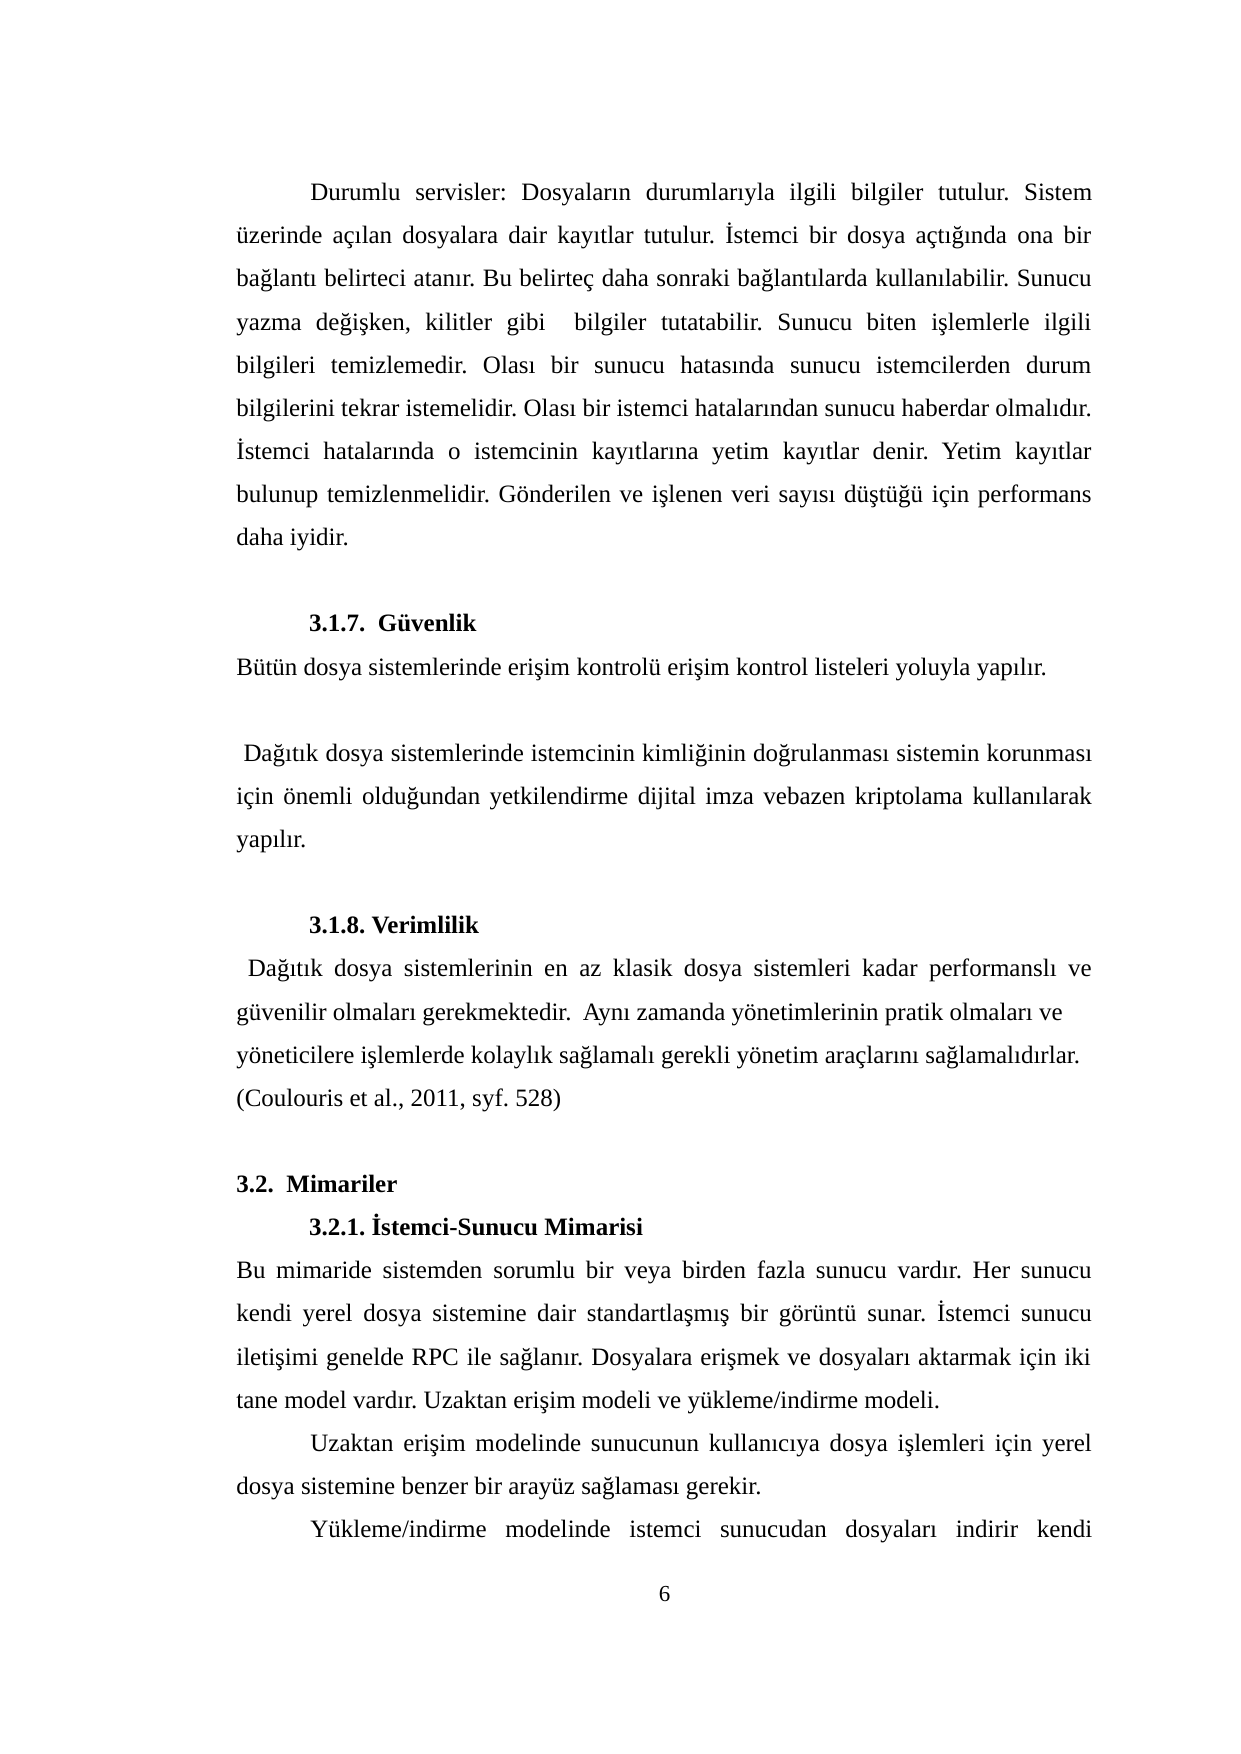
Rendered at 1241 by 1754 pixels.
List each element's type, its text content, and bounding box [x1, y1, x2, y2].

text (Coulouris et al., 2011, syf. 528) [236, 1083, 1093, 1112]
subtitle Verimlilik [309, 910, 1093, 939]
text Bu mimaride sistemden sorumlu bir veya birden fazla sunucu vardır. Her sunucu kendi yerel dosya sistemine dair standartlaşmış bir görüntü sunar. İstemci sunucu iletişimi genelde RPC ile sağlanır. Dosyalara erişmek ve dosyaları aktarmak için iki tane model vardır. Uzaktan erişim modeli ve yükleme/indirme modeli. [236, 1255, 1093, 1413]
text Bütün dosya sistemlerinde erişim kontrolü erişim kontrol listeleri yoluyla yapılır. [236, 652, 1093, 680]
text Uzaktan erişim modelinde sunucunun kullanıcıya dosya işlemleri için yerel dosya sistemine benzer bir arayüz sağlaması gerekir. [236, 1428, 1093, 1500]
subtitle Mimariler [236, 1169, 1093, 1198]
text Dağıtık dosya sistemlerinde istemcinin kimliğinin doğrulanması sistemin korunması için önemli olduğundan yetkilendirme dijital imza vebazen kriptolama kullanılarak yapılır. [236, 738, 1093, 853]
subtitle Güvenlik [309, 608, 1093, 637]
text Durumlu servisler: Dosyaların durumlarıyla ilgili bilgiler tutulur. Sistem üzerinde açılan dosyalara dair kayıtlar tutulur. İstemci bir dosya açtığında ona bir bağlantı belirteci atanır. Bu belirteç daha sonraki bağlantılarda kullanılabilir. Sunucu yazma değişken, kilitler gibi bilgiler tutatabilir. Sunucu biten işlemlerle ilgili bilgileri temizlemedir. Olası bir sunucu hatasında sunucu istemcilerden durum bilgilerini tekrar istemelidir. Olası bir istemci hatalarından sunucu haberdar olmalıdır. İstemci hatalarında o istemcinin kayıtlarına yetim kayıtlar denir. Yetim kayıtlar bulunup temizlenmelidir. Gönderilen ve işlenen veri sayısı düştüğü için performans daha iyidir. [236, 177, 1093, 551]
text Dağıtık dosya sistemlerinin en az klasik dosya sistemleri kadar performanslı ve güvenilir olmaları gerekmektedir. Aynı zamanda yönetimlerinin pratik olmaları ve [236, 953, 1093, 1025]
text yöneticilere işlemlerde kolaylık sağlamalı gerekli yönetim araçlarını sağlamalıdırlar. [236, 1040, 1093, 1068]
subtitle İstemci-Sunucu Mimarisi [309, 1212, 1093, 1241]
text Yükleme/indirme modelinde istemci sunucudan dosyaları indirir kendi [236, 1514, 1093, 1543]
